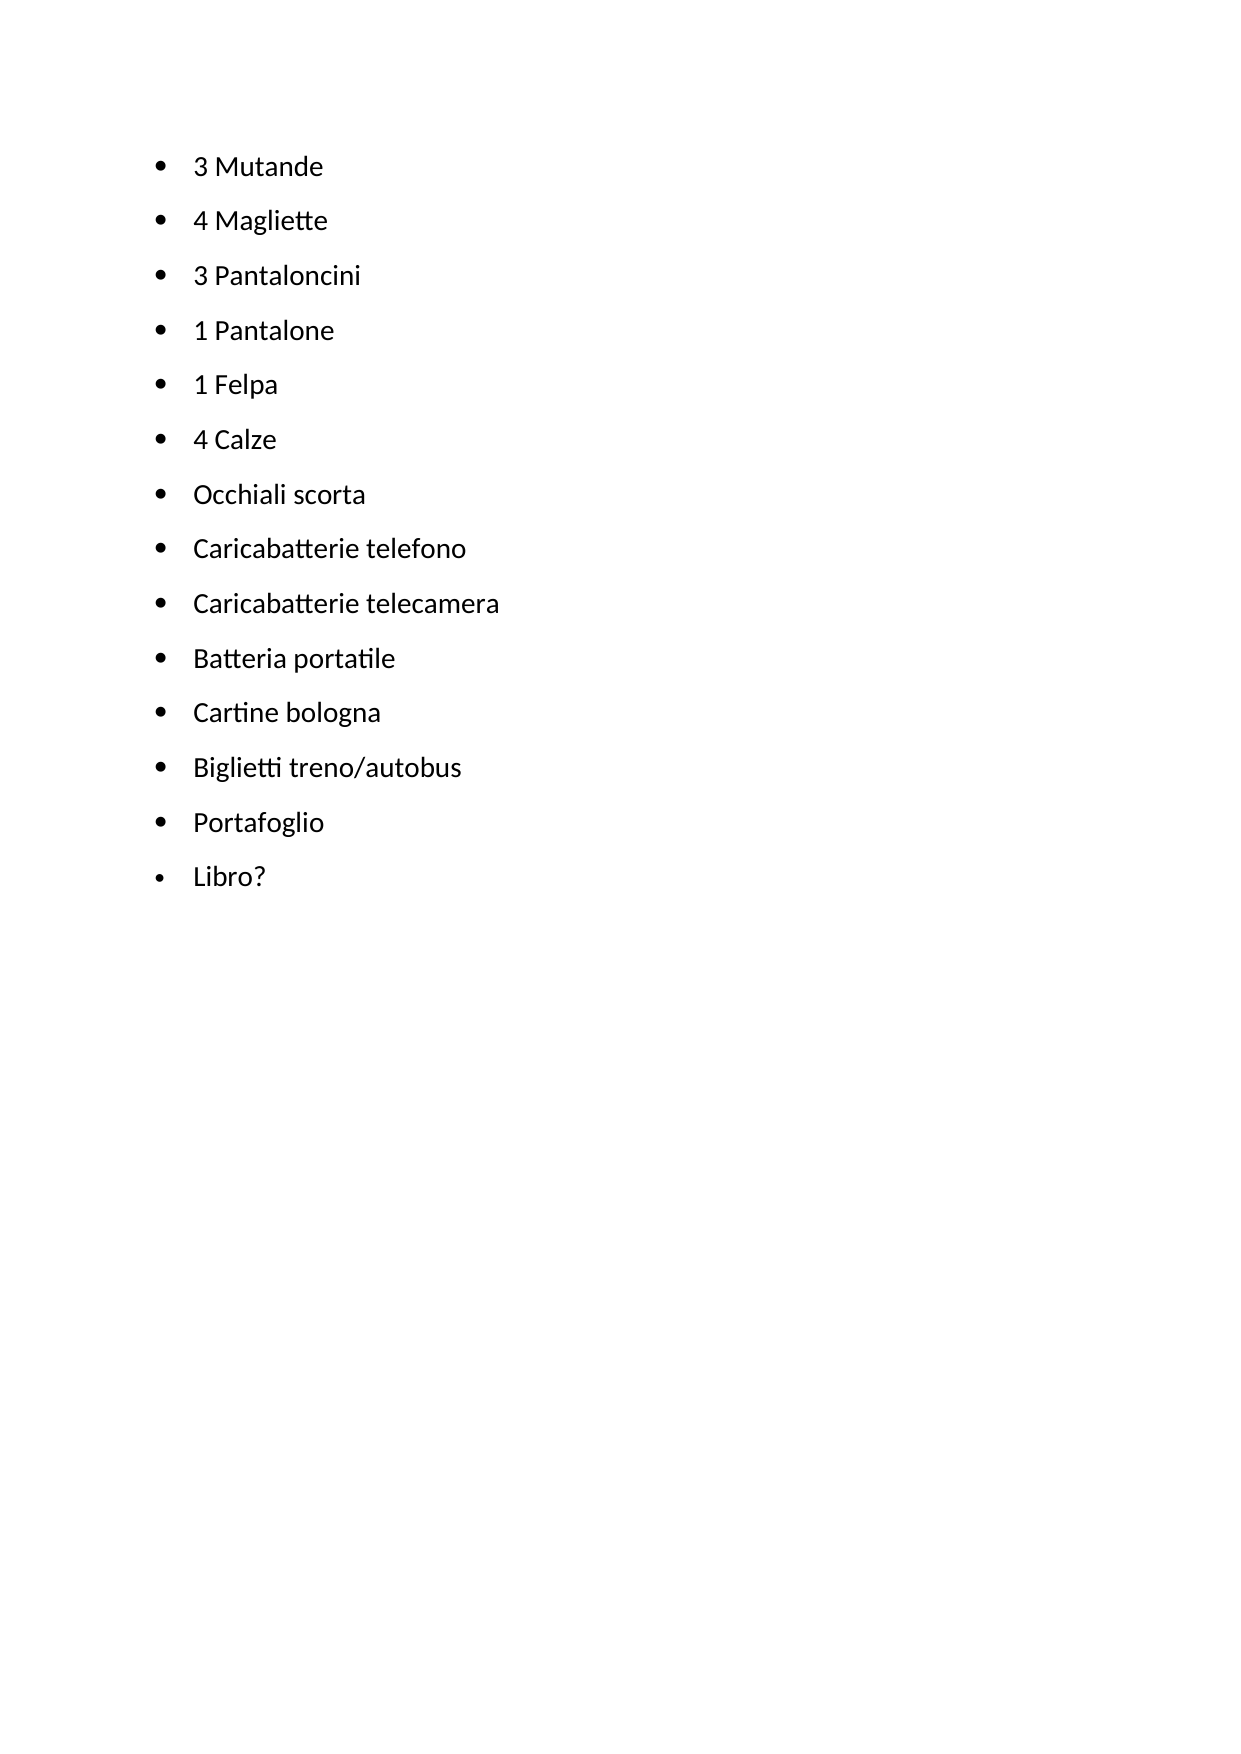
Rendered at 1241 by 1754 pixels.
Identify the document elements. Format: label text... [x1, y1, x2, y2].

list Occhiali scorta [156, 476, 583, 511]
list 1 Felpa [156, 366, 583, 402]
list Batteria portatile [156, 640, 583, 675]
list 4 Magliette [156, 202, 583, 238]
list Caricabatterie telecamera [156, 585, 583, 621]
list 3 Mutande [156, 148, 583, 183]
list Portafoglio [156, 804, 583, 839]
list 1 Pantalone [156, 312, 583, 347]
list Libro? [156, 858, 583, 894]
list 3 Pantaloncini [156, 257, 583, 293]
list Caricabatterie telefono [156, 530, 583, 566]
list Cartine bologna [156, 694, 583, 730]
list Biglietti treno/autobus [156, 749, 583, 785]
list 4 Calze [156, 421, 583, 457]
